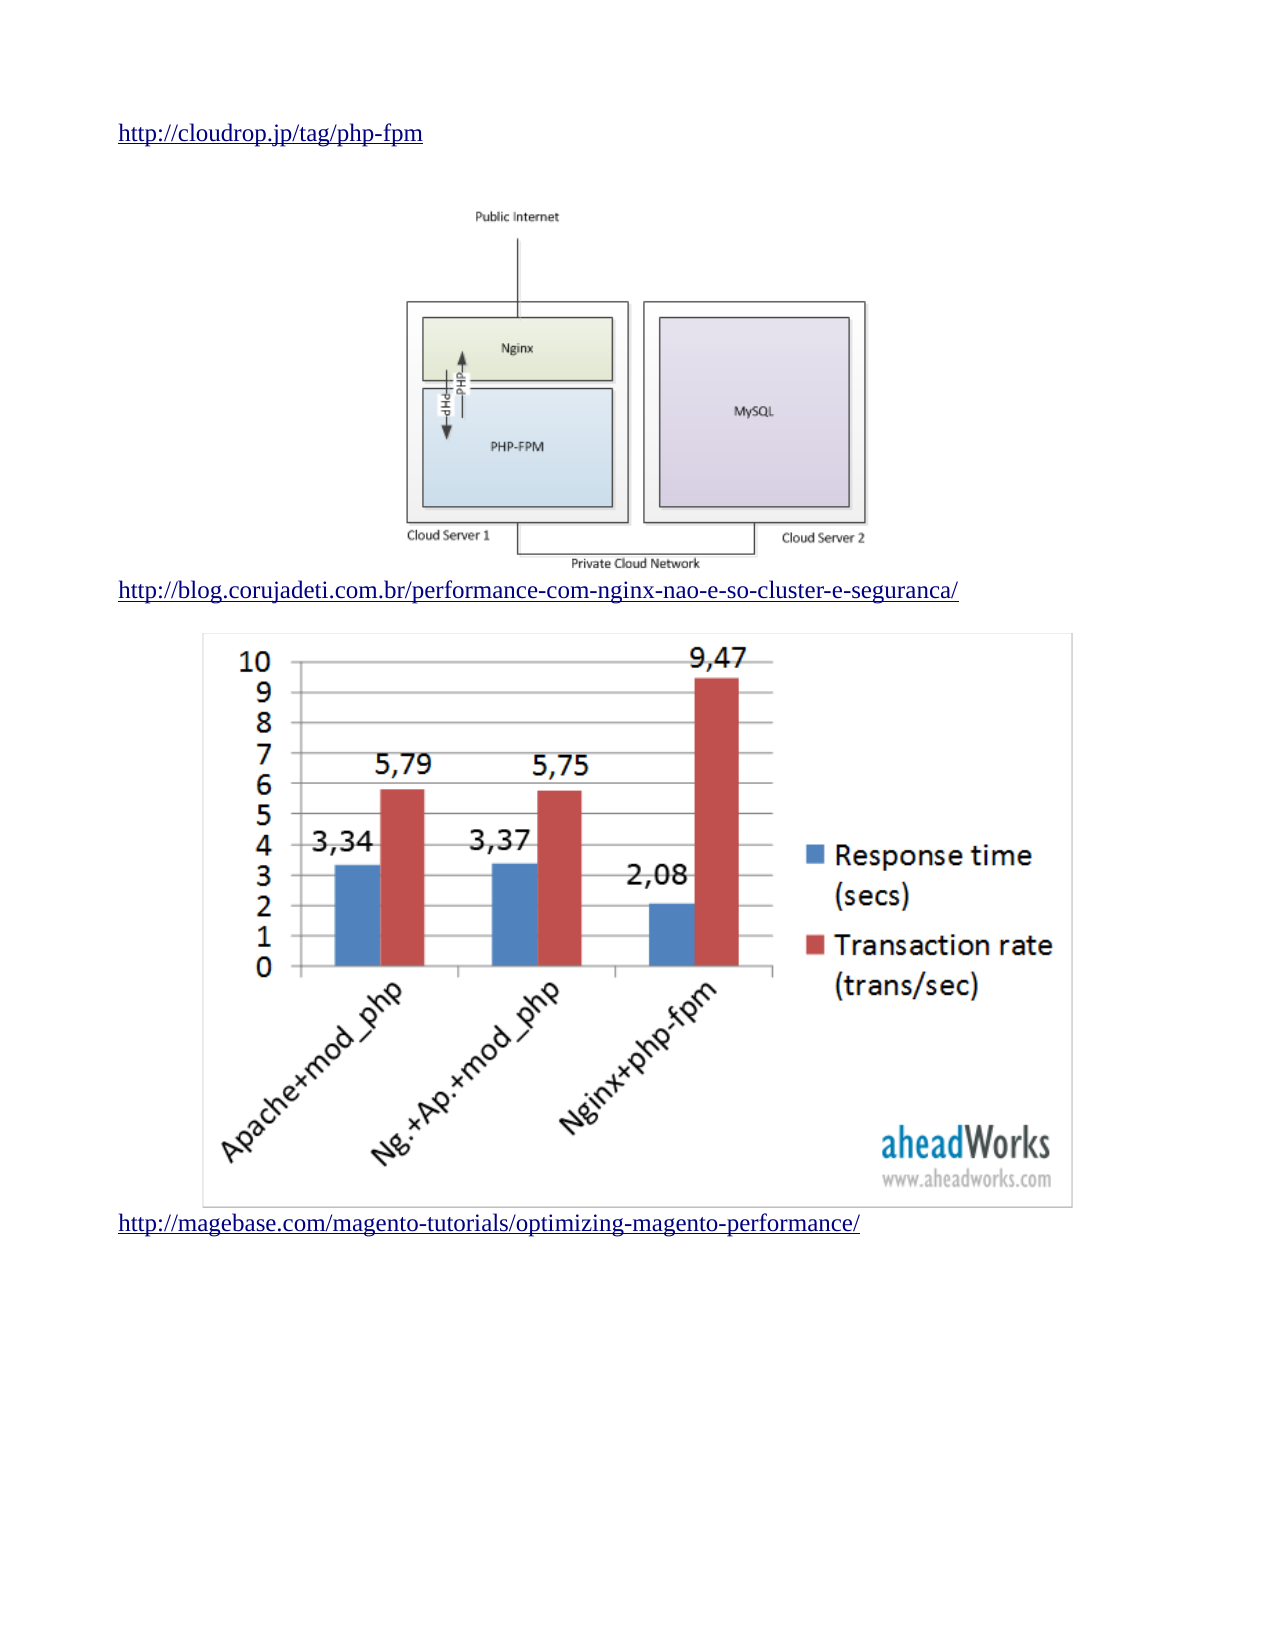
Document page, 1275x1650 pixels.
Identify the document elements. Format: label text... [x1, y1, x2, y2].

picture [404, 204, 871, 576]
text http://blog.corujadeti.com.br/performance-com-nginx-nao-e-so-cluster-e-seguranca/ [118, 204, 1157, 604]
text http://magebase.com/magento-tutorials/optimizing-magento-performance/ [118, 633, 1157, 1237]
text http://cloudrop.jp/tag/php-fpm [118, 118, 1157, 147]
picture [202, 633, 1073, 1208]
